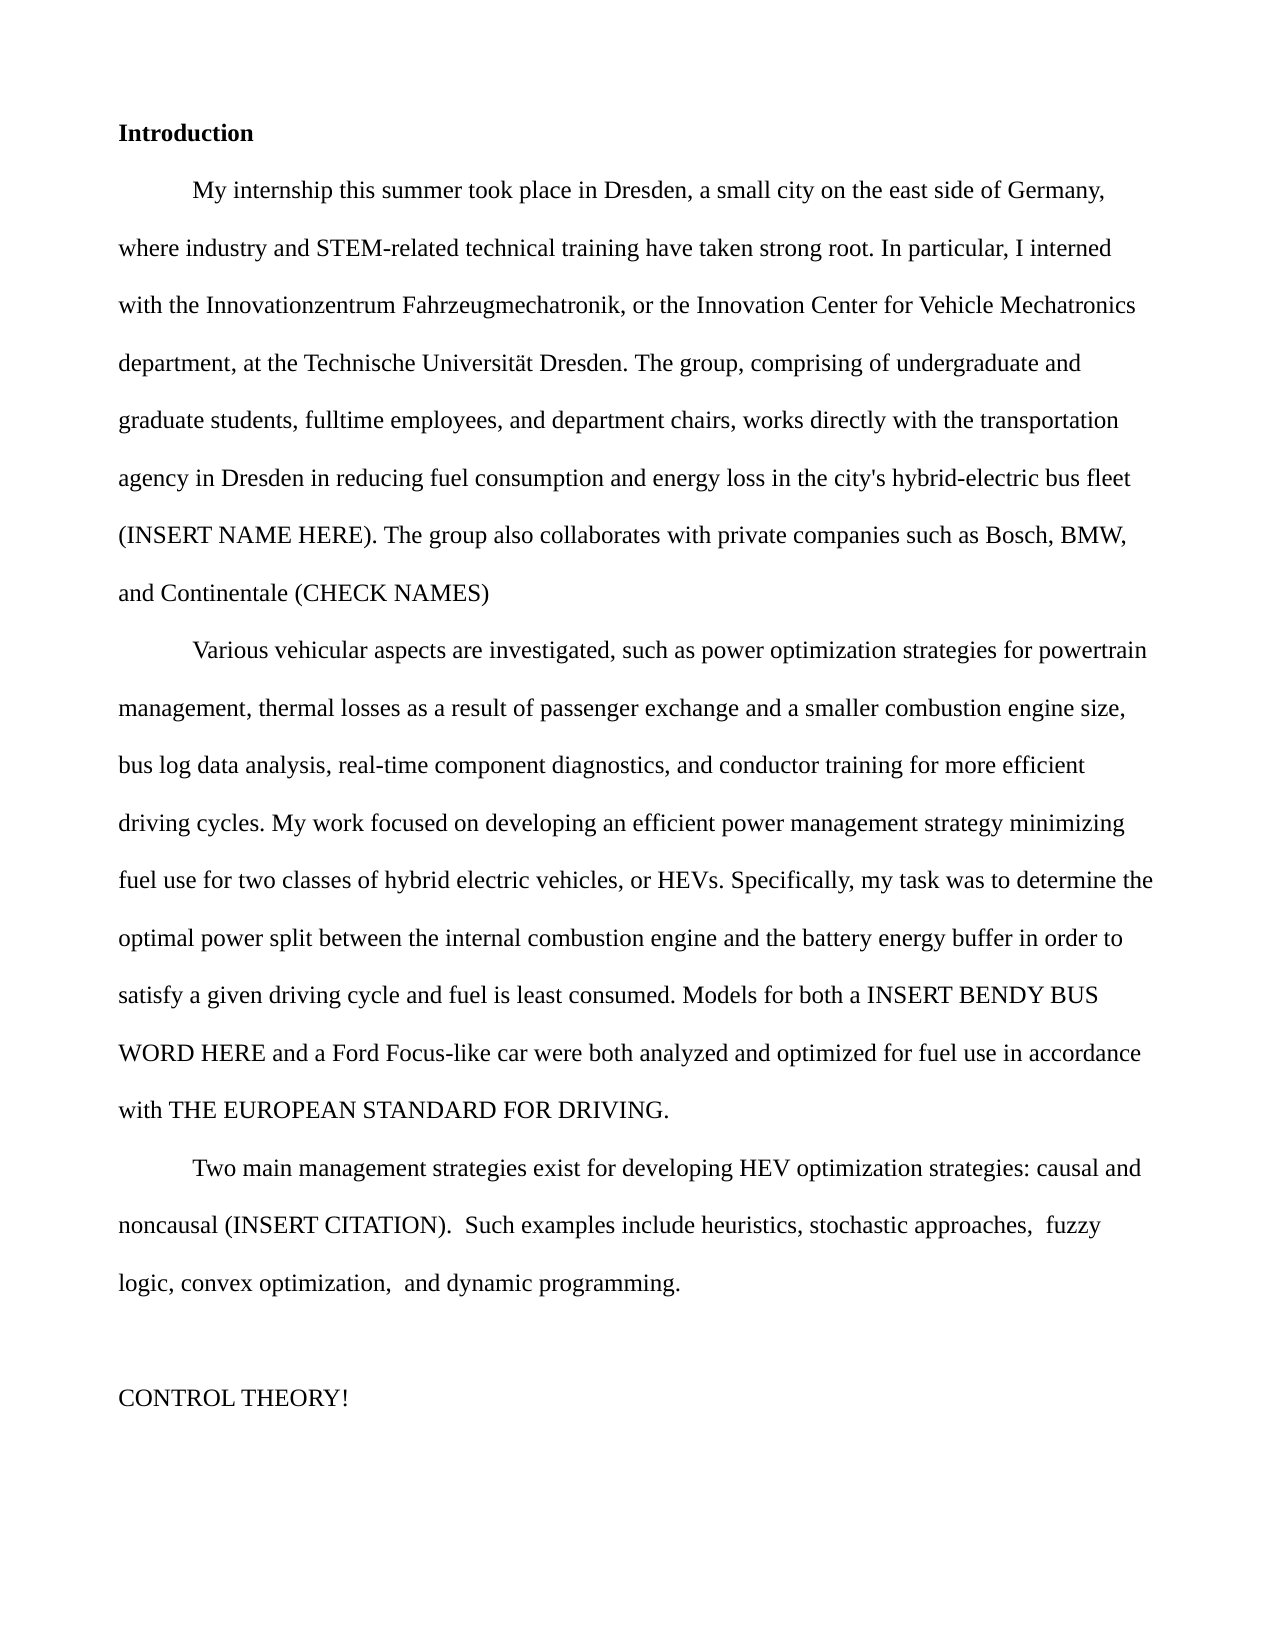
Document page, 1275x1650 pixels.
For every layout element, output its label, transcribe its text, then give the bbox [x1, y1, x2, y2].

text Two main management strategies exist for developing HEV optimization strategies: causal and noncausal (INSERT CITATION). Such examples include heuristics, stochastic approaches, fuzzy logic, convex optimization, and dynamic programming. [118, 1153, 1157, 1297]
text Introduction [118, 118, 1157, 147]
text CONTROL THEORY! [118, 1383, 1157, 1412]
text My internship this summer took place in Dresden, a small city on the east side of Germany, where industry and STEM-related technical training have taken strong root. In particular, I interned with the Innovationzentrum Fahrzeugmechatronik, or the Innovation Center for Vehicle Mechatronics department, at the Technische Universität Dresden. The group, comprising of undergraduate and graduate students, fulltime employees, and department chairs, works directly with the transportation agency in Dresden in reducing fuel consumption and energy loss in the city's hybrid-electric bus fleet (INSERT NAME HERE). The group also collaborates with private companies such as Bosch, BMW, and Continentale (CHECK NAMES) [118, 176, 1157, 607]
text Various vehicular aspects are investigated, such as power optimization strategies for powertrain management, thermal losses as a result of passenger exchange and a smaller combustion engine size, bus log data analysis, real-time component diagnostics, and conductor training for more efficient driving cycles. My work focused on developing an efficient power management strategy minimizing fuel use for two classes of hybrid electric vehicles, or HEVs. Specifically, my task was to determine the optimal power split between the internal combustion engine and the battery energy buffer in order to satisfy a given driving cycle and fuel is least consumed. Models for both a INSERT BENDY BUS WORD HERE and a Ford Focus-like car were both analyzed and optimized for fuel use in accordance with THE EUROPEAN STANDARD FOR DRIVING. [118, 636, 1157, 1124]
